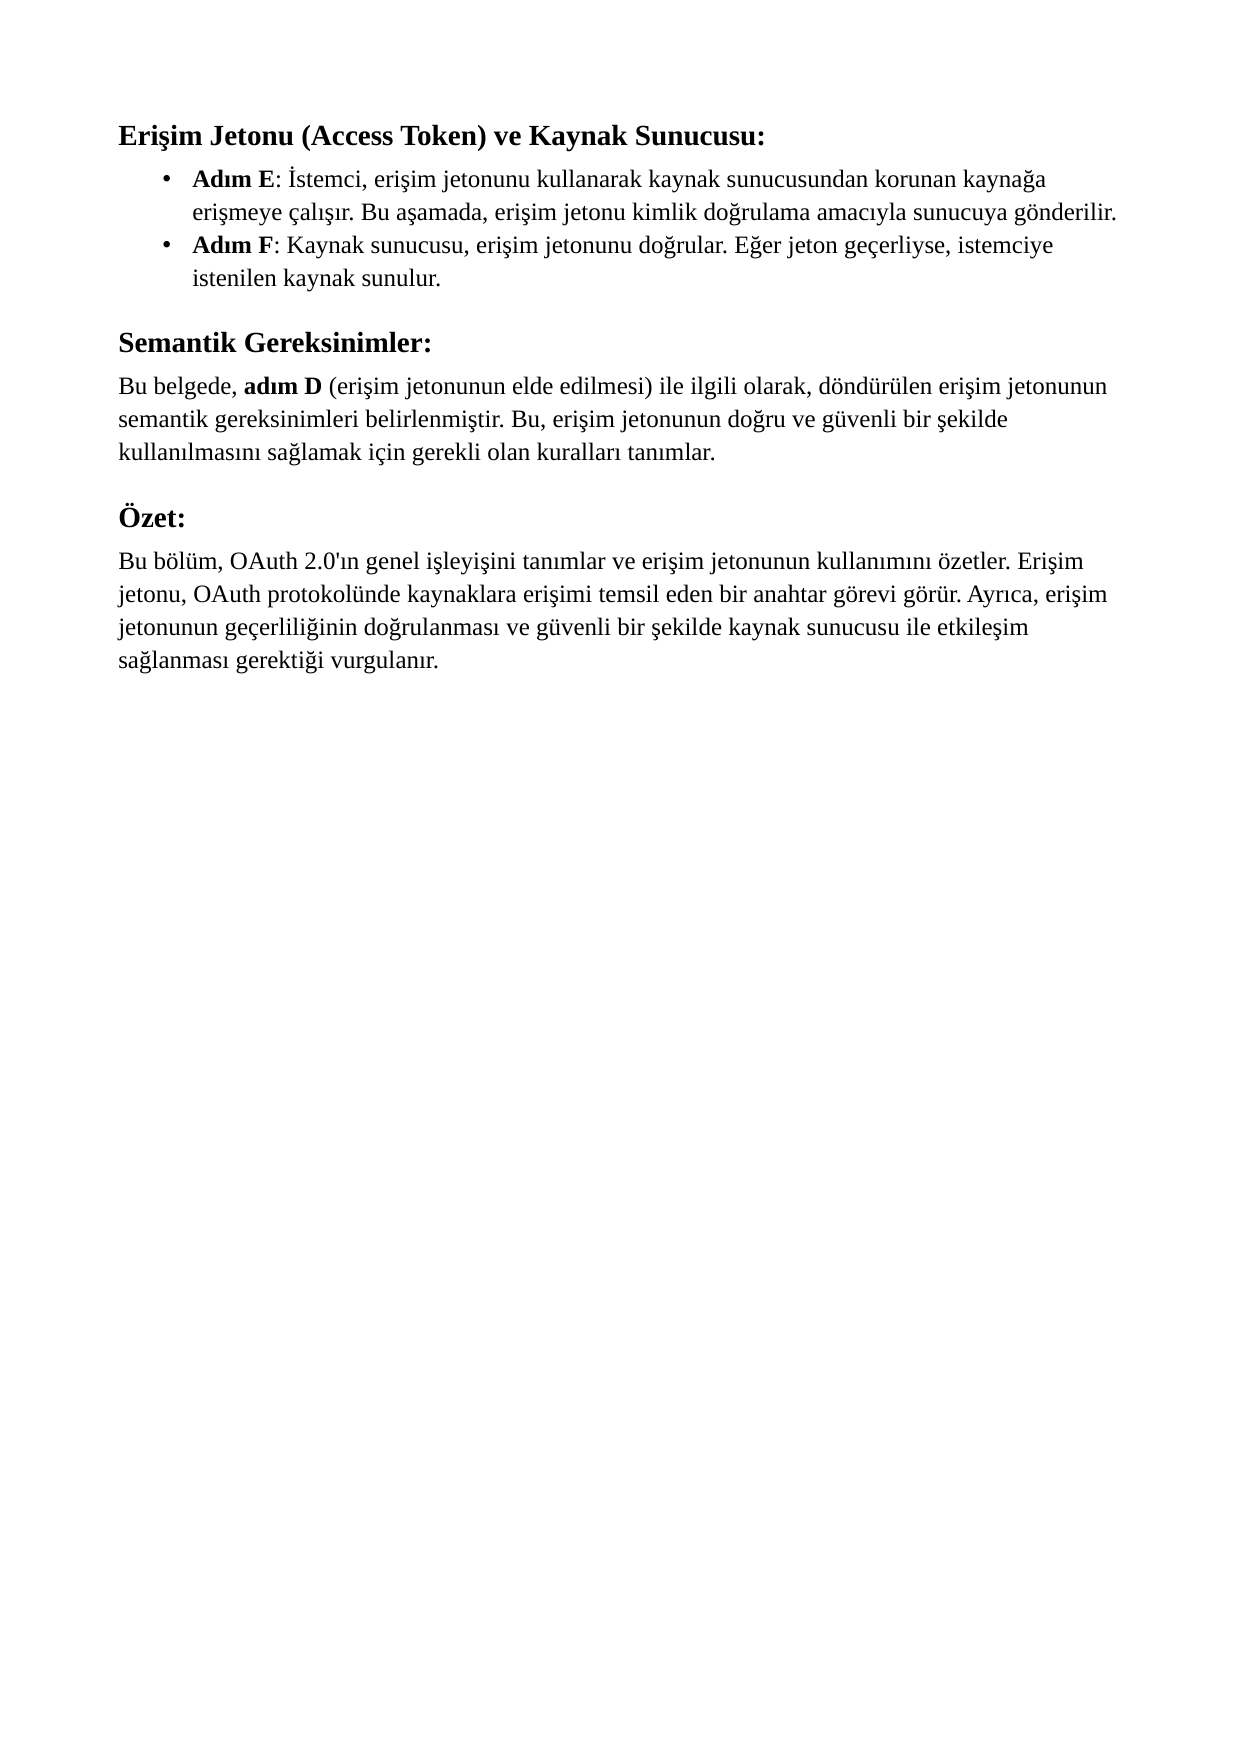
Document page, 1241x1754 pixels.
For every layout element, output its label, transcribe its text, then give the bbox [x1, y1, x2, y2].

text Bu bölüm, OAuth 2.0'ın genel işleyişini tanımlar ve erişim jetonunun kullanımını özetler. Erişim jetonu, OAuth protokolünde kaynaklara erişimi temsil eden bir anahtar görevi görür. Ayrıca, erişim jetonunun geçerliliğinin doğrulanması ve güvenli bir şekilde kaynak sunucusu ile etkileşim sağlanması gerektiği vurgulanır. [118, 546, 1122, 673]
text Bu belgede, adım D (erişim jetonunun elde edilmesi) ile ilgili olarak, döndürülen erişim jetonunun semantik gereksinimleri belirlenmiştir. Bu, erişim jetonunun doğru ve güvenli bir şekilde kullanılmasını sağlamak için gerekli olan kuralları tanımlar. [118, 371, 1122, 466]
subtitle Erişim Jetonu (Access Token) ve Kaynak Sunucusu: [118, 118, 1122, 152]
subtitle Semantik Gereksinimler: [118, 325, 1122, 359]
list Adım E: İstemci, erişim jetonunu kullanarak kaynak sunucusundan korunan kaynağa erişmeye çalışır. Bu aşamada, erişim jetonu kimlik doğrulama amacıyla sunucuya gönderilir. [162, 164, 1122, 226]
list Adım F: Kaynak sunucusu, erişim jetonunu doğrular. Eğer jeton geçerliyse, istemciye istenilen kaynak sunulur. [162, 230, 1122, 292]
subtitle Özet: [118, 500, 1122, 533]
